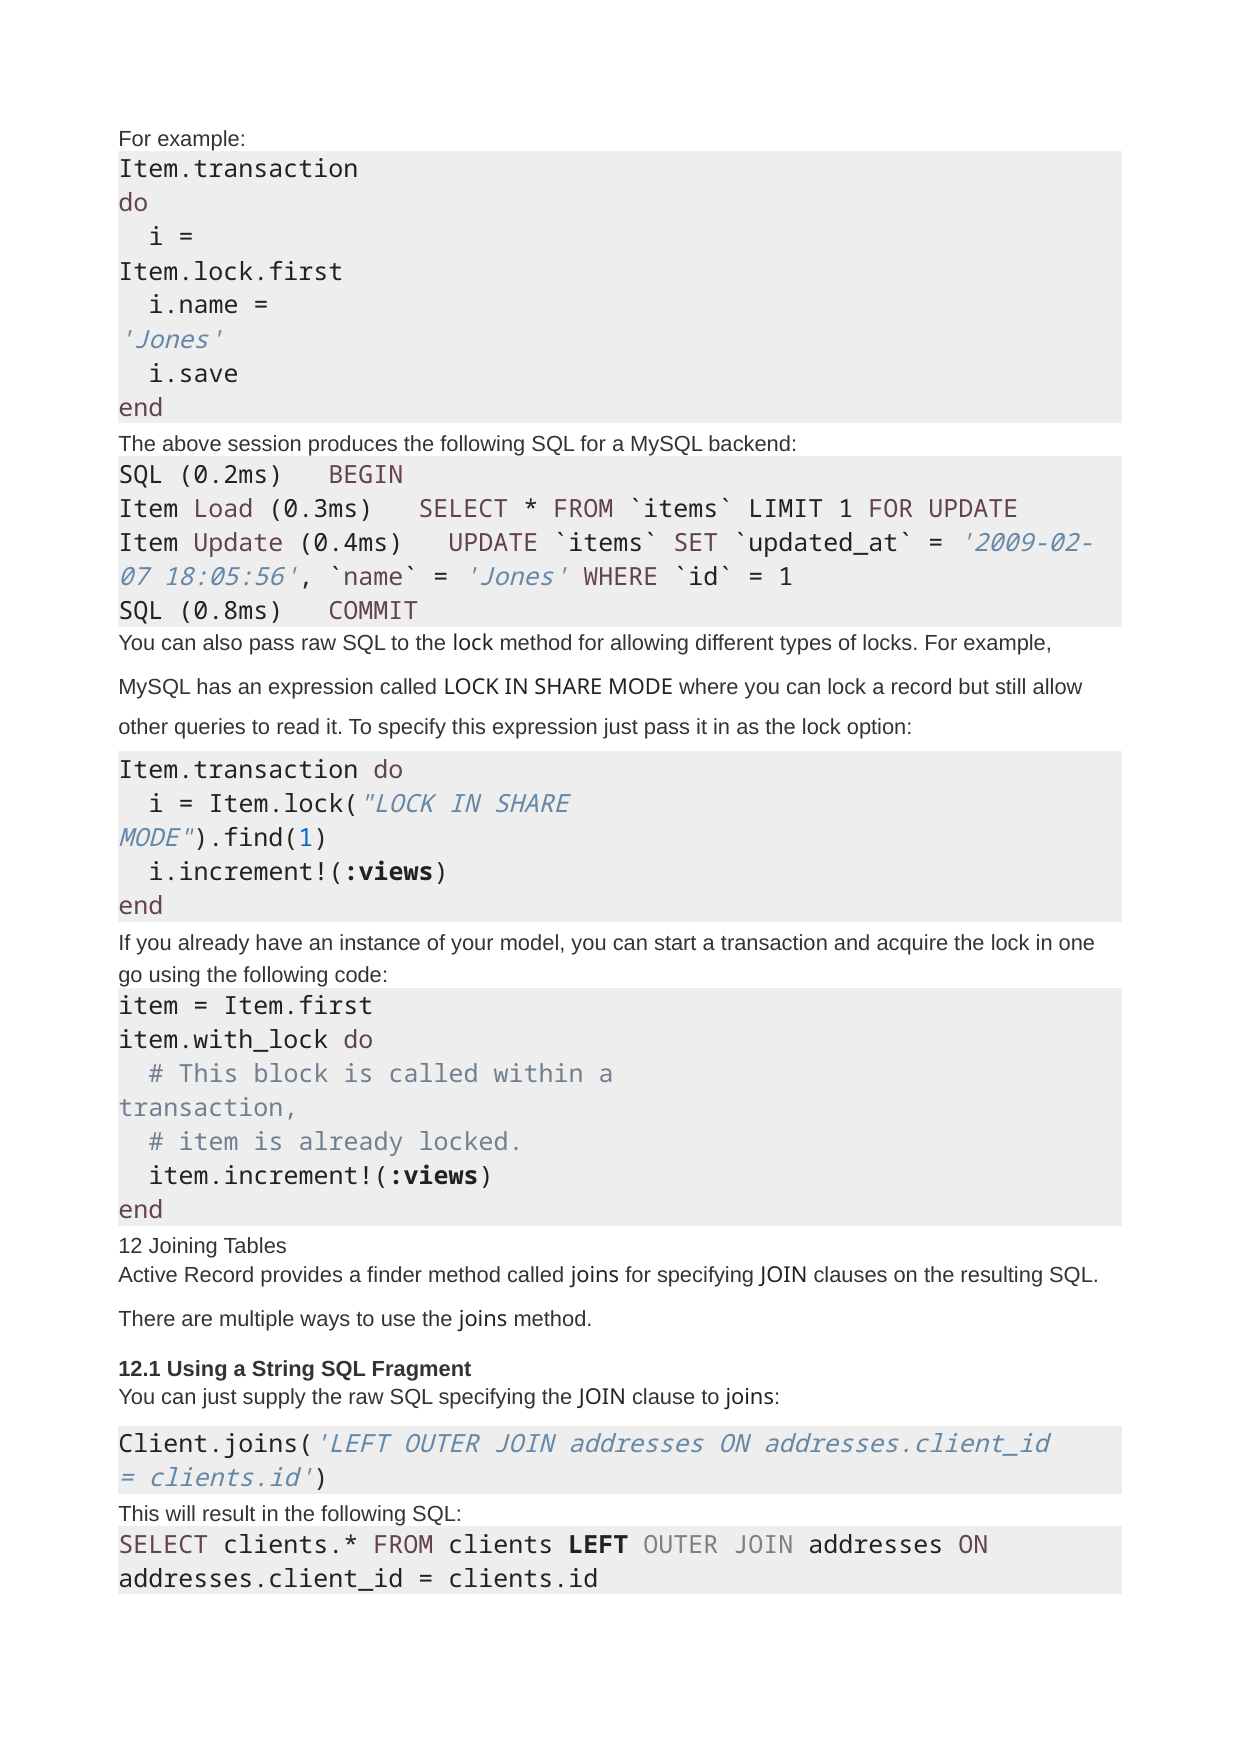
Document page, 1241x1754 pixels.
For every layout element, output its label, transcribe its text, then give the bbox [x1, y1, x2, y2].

text The above session produces the following SQL for a MySQL backend: [118, 423, 1122, 456]
text For example: [118, 118, 1122, 151]
subtitle 12 Joining Tables [118, 1226, 1122, 1259]
text If you already have an instance of your model, you can start a transaction and acquire the lock in one go using the following code: [118, 922, 1122, 987]
text You can just supply the raw SQL specifying the JOIN clause to joins: [118, 1381, 1122, 1411]
table_header SQL (0.2ms) BEGIN Item Load (0.3ms) SELECT * FROM `items` LIMIT 1 FOR UPDATE Item Update (0.4ms) UPDATE `items` SET `updated_at` = '2009-02-07 18:05:56', `name` = 'Jones' WHERE `id` = 1 SQL (0.8ms) COMMIT [118, 456, 1122, 627]
text Active Record provides a finder method called joins for specifying JOIN clauses on the resulting SQL. There are multiple ways to use the joins method. [118, 1259, 1122, 1333]
table_header Client.joins('LEFT OUTER JOIN addresses ON addresses.client_id = clients.id') [118, 1426, 1081, 1494]
table_header Item.transaction do i = Item.lock.first i.name = 'Jones' i.save end [118, 151, 366, 423]
subtitle 12.1 Using a String SQL Fragment [118, 1348, 1122, 1381]
table_header item = Item.first item.with_lock do # This block is called within a transaction, # item is already locked. item.increment!(:views) end [118, 988, 677, 1226]
text This will result in the following SQL: [118, 1494, 1122, 1526]
text You can also pass raw SQL to the lock method for allowing different types of locks. For example, MySQL has an expression called LOCK IN SHARE MODE where you can lock a record but still allow other queries to read it. To specify this expression just pass it in as the lock option: [118, 627, 1122, 739]
table_header SELECT clients.* FROM clients LEFT OUTER JOIN addresses ON addresses.client_id = clients.id [118, 1526, 1122, 1594]
table_header Item.transaction do i = Item.lock("LOCK IN SHARE MODE").find(1) i.increment!(:views) end [118, 751, 718, 922]
